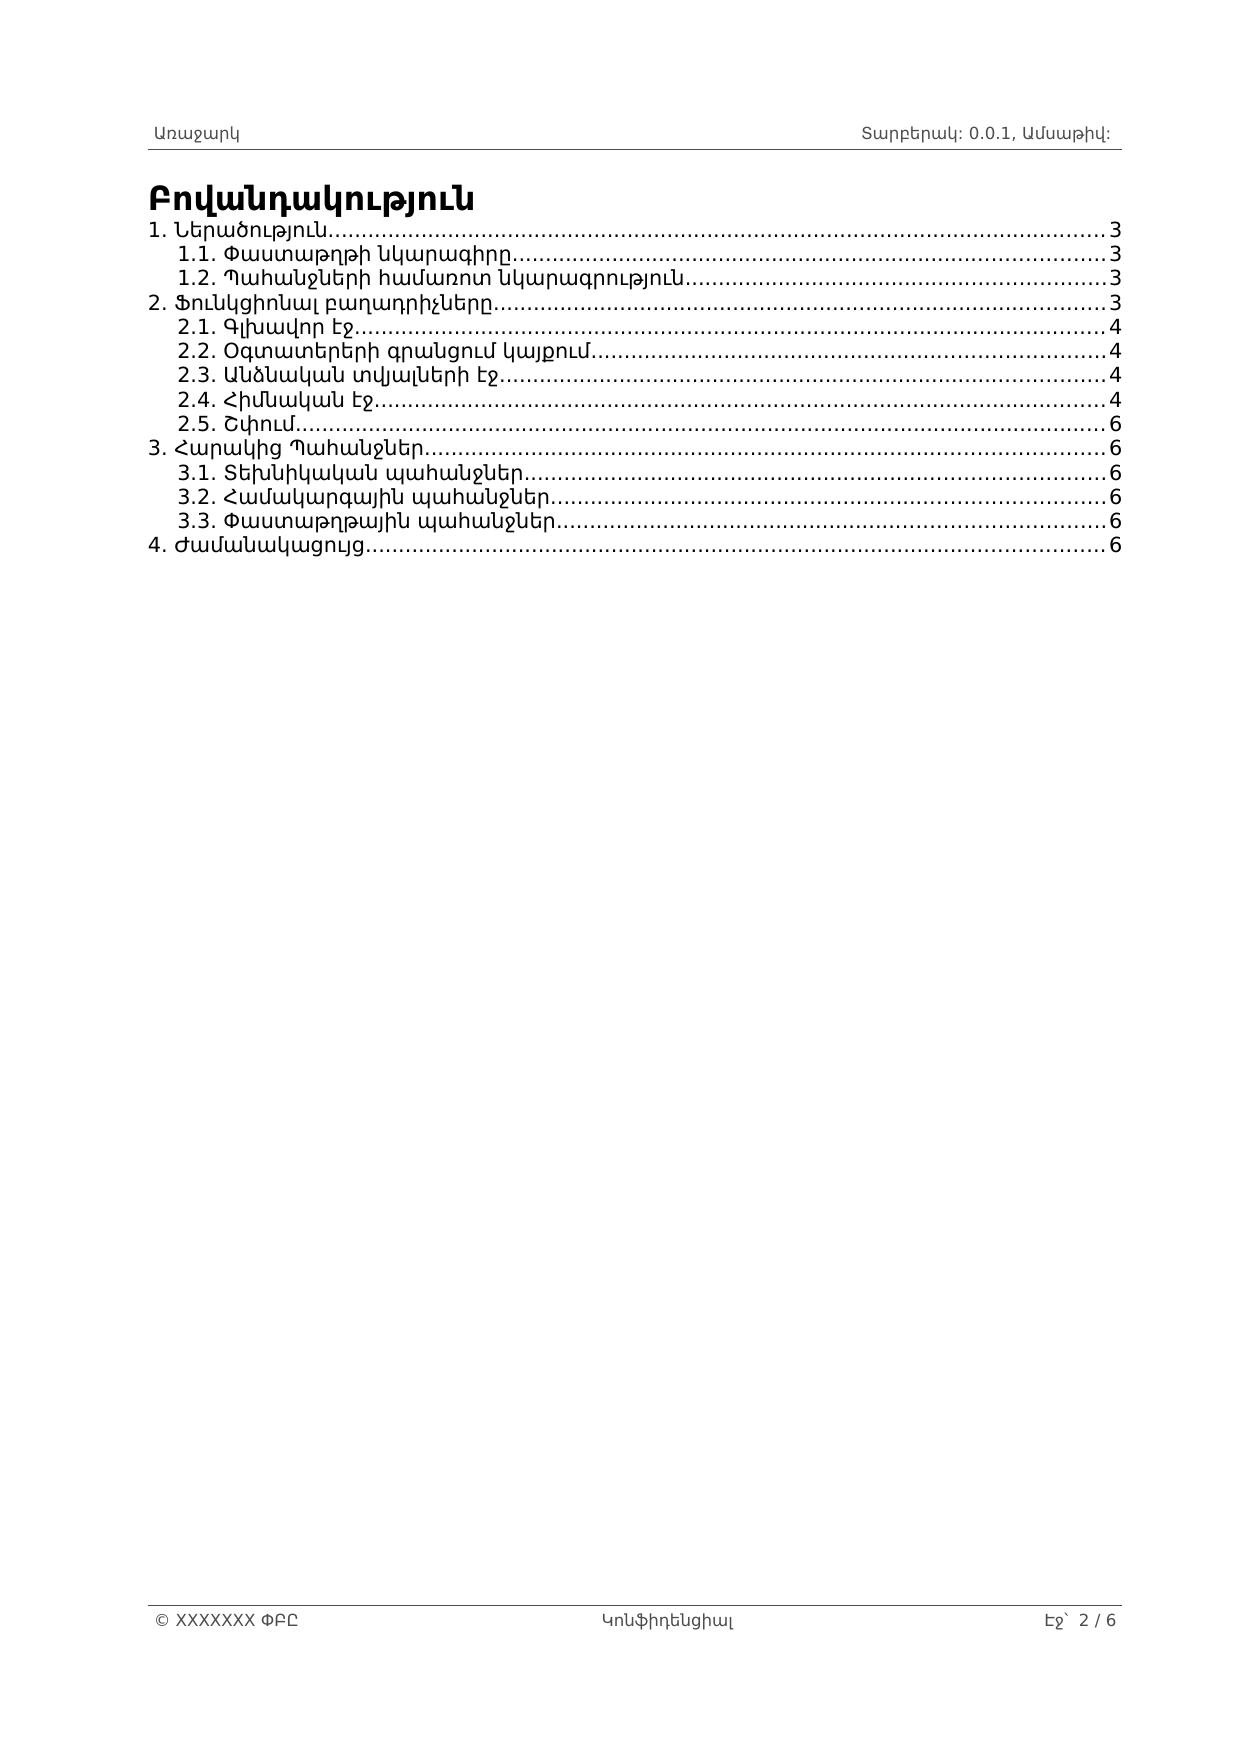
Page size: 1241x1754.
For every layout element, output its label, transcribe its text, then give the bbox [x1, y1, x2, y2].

text 2. Ֆունկցիոնալ բաղադրիչները 3 [148, 291, 1122, 315]
text 3.3. Փաստաթղթային պահանջներ 6 [177, 509, 1122, 533]
text 3.2. Համակարգային պահանջներ 6 [177, 485, 1122, 509]
text 2.5. Շփում 6 [177, 412, 1122, 436]
text 1.2. Պահանջների համառոտ նկարագրություն 3 [177, 266, 1122, 291]
text 2.3. Անձնական տվյալների էջ 4 [177, 363, 1122, 388]
subtitle Բովանդակություն [148, 179, 1122, 218]
text 4. Ժամանակացույց 6 [148, 533, 1122, 558]
text 2.1. Գլխավոր էջ 4 [177, 315, 1122, 339]
text 2.2. Օգտատերերի գրանցում կայքում 4 [177, 339, 1122, 363]
text 3.1. Տեխնիկական պահանջներ 6 [177, 461, 1122, 485]
text 1. Ներածություն 3 [148, 218, 1122, 242]
text 2.4. Հիմնական էջ 4 [177, 388, 1122, 412]
text 1.1. Փաստաթղթի նկարագիրը 3 [177, 242, 1122, 266]
text 3. Հարակից Պահանջներ 6 [148, 436, 1122, 461]
